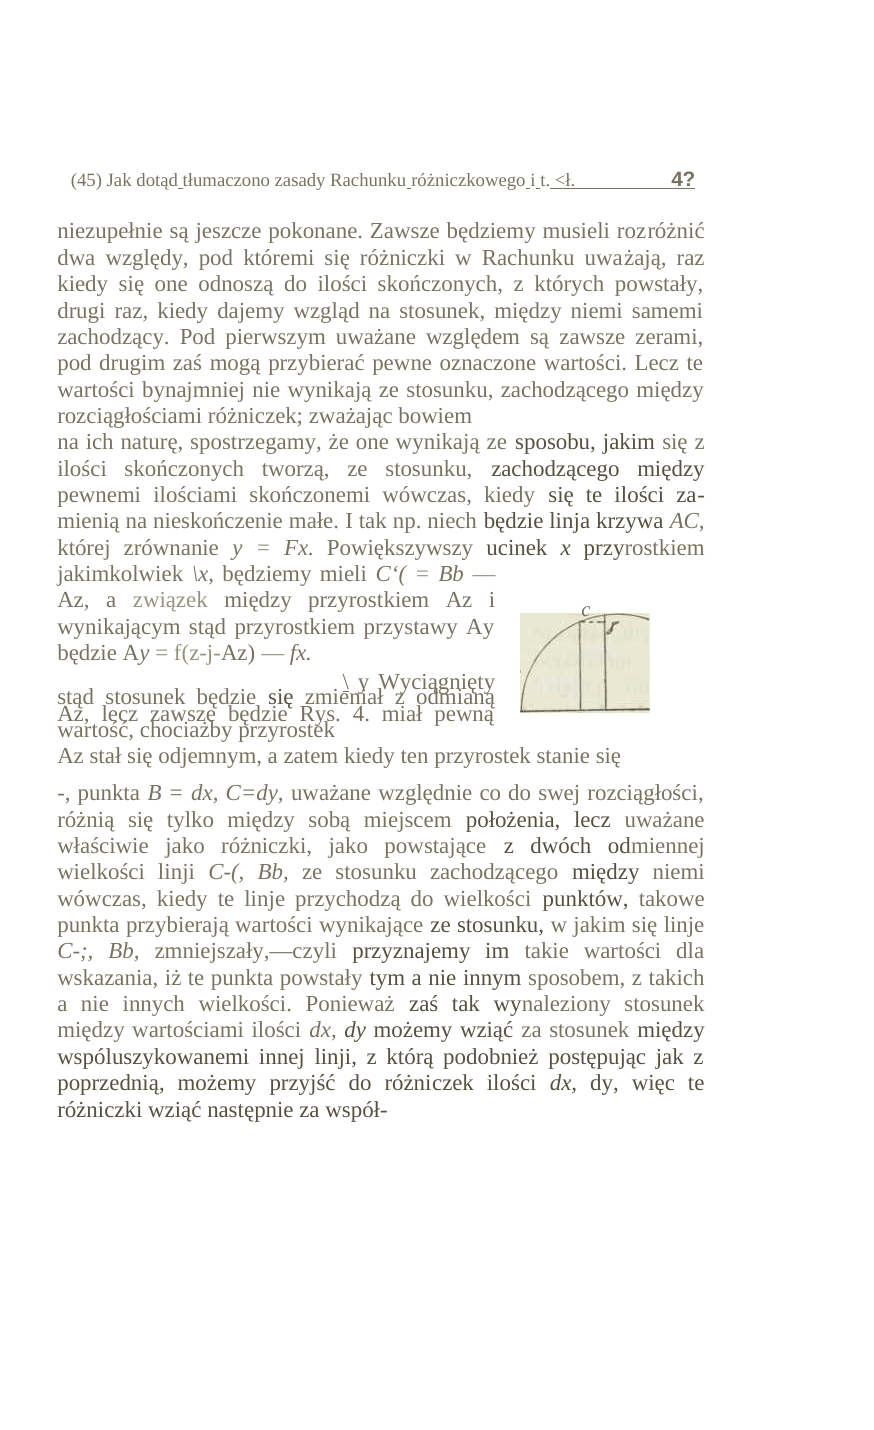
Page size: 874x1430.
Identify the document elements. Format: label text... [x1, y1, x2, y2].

text c [569, 597, 592, 621]
text -, punkta B = dx, C=dy, uważane względnie co do swej rozciągłości, różnią się tylko między sobą miejscem położenia, lecz uważane właściwie jako różniczki, jako powstające z dwóch od­miennej wielkości linji C-(, Bb, ze stosunku zachodzącego między niemi wówczas, kiedy te linje przychodzą do wielkości punktów, takowe punkta przybierają wartości wynikające ze stosunku, w jakim się linje C-;, Bb, zmniejszały,—czyli przyznajemy im takie wartości dla wskazania, iż te punkta powstały tym a nie innym sposobem, z takich a nie innych wielkości. Ponieważ zaś tak wy­naleziony stosunek między wartościami ilości dx, dy możemy wziąć za stosunek między wspóluszykowanemi innej linji, z którą podobnież postępując jak z poprzednią, możemy przyjść do różni­czek ilości dx, dy, więc te różniczki wziąć następnie za współ- [57, 779, 704, 1122]
text \ y Wyciągnięty stąd stosunek będzie się zmieniał z odmianą Az, lecz zawsze będzie Rys. 4. miał pewną wartość, chociażby przyrostek [57, 676, 704, 743]
text na ich naturę, spostrzegamy, że one wynikają ze sposobu, jakim się z ilości skończonych tworzą, ze stosunku, zachodzącego między pewnemi ilościami skończonemi wówczas, kiedy się te ilości za­mienią na nieskończenie małe. I tak np. niech będzie linja krzywa AC, której zrównanie y = Fx. Powiększywszy ucinek x przy­rostkiem jakimkolwiek \x, będziemy mieli C‘( = Bb — Az, a związek między przyrost­kiem Az i wynikającym stąd przyrostkiem przystawy Ay będzie Ay = f(z-j-Az) — fx. [57, 428, 704, 666]
text niezupełnie są jeszcze pokonane. Zawsze będziemy musieli roz­różnić dwa względy, pod któremi się różniczki w Rachunku uwa­żają, raz kiedy się one odnoszą do ilości skończonych, z których powstały, drugi raz, kiedy dajemy wzgląd na stosunek, między niemi samemi zachodzący. Pod pierwszym uważane względem są zawsze zerami, pod drugim zaś mogą przybierać pewne oznaczone wartości. Lecz te wartości bynajmniej nie wynikają ze stosunku, zachodzącego między rozciągłościami różniczek; zważając bowiem [57, 218, 704, 428]
text Az stał się odjemnym, a zatem kiedy ten przyrostek stanie się [57, 743, 704, 769]
picture [520, 613, 650, 713]
